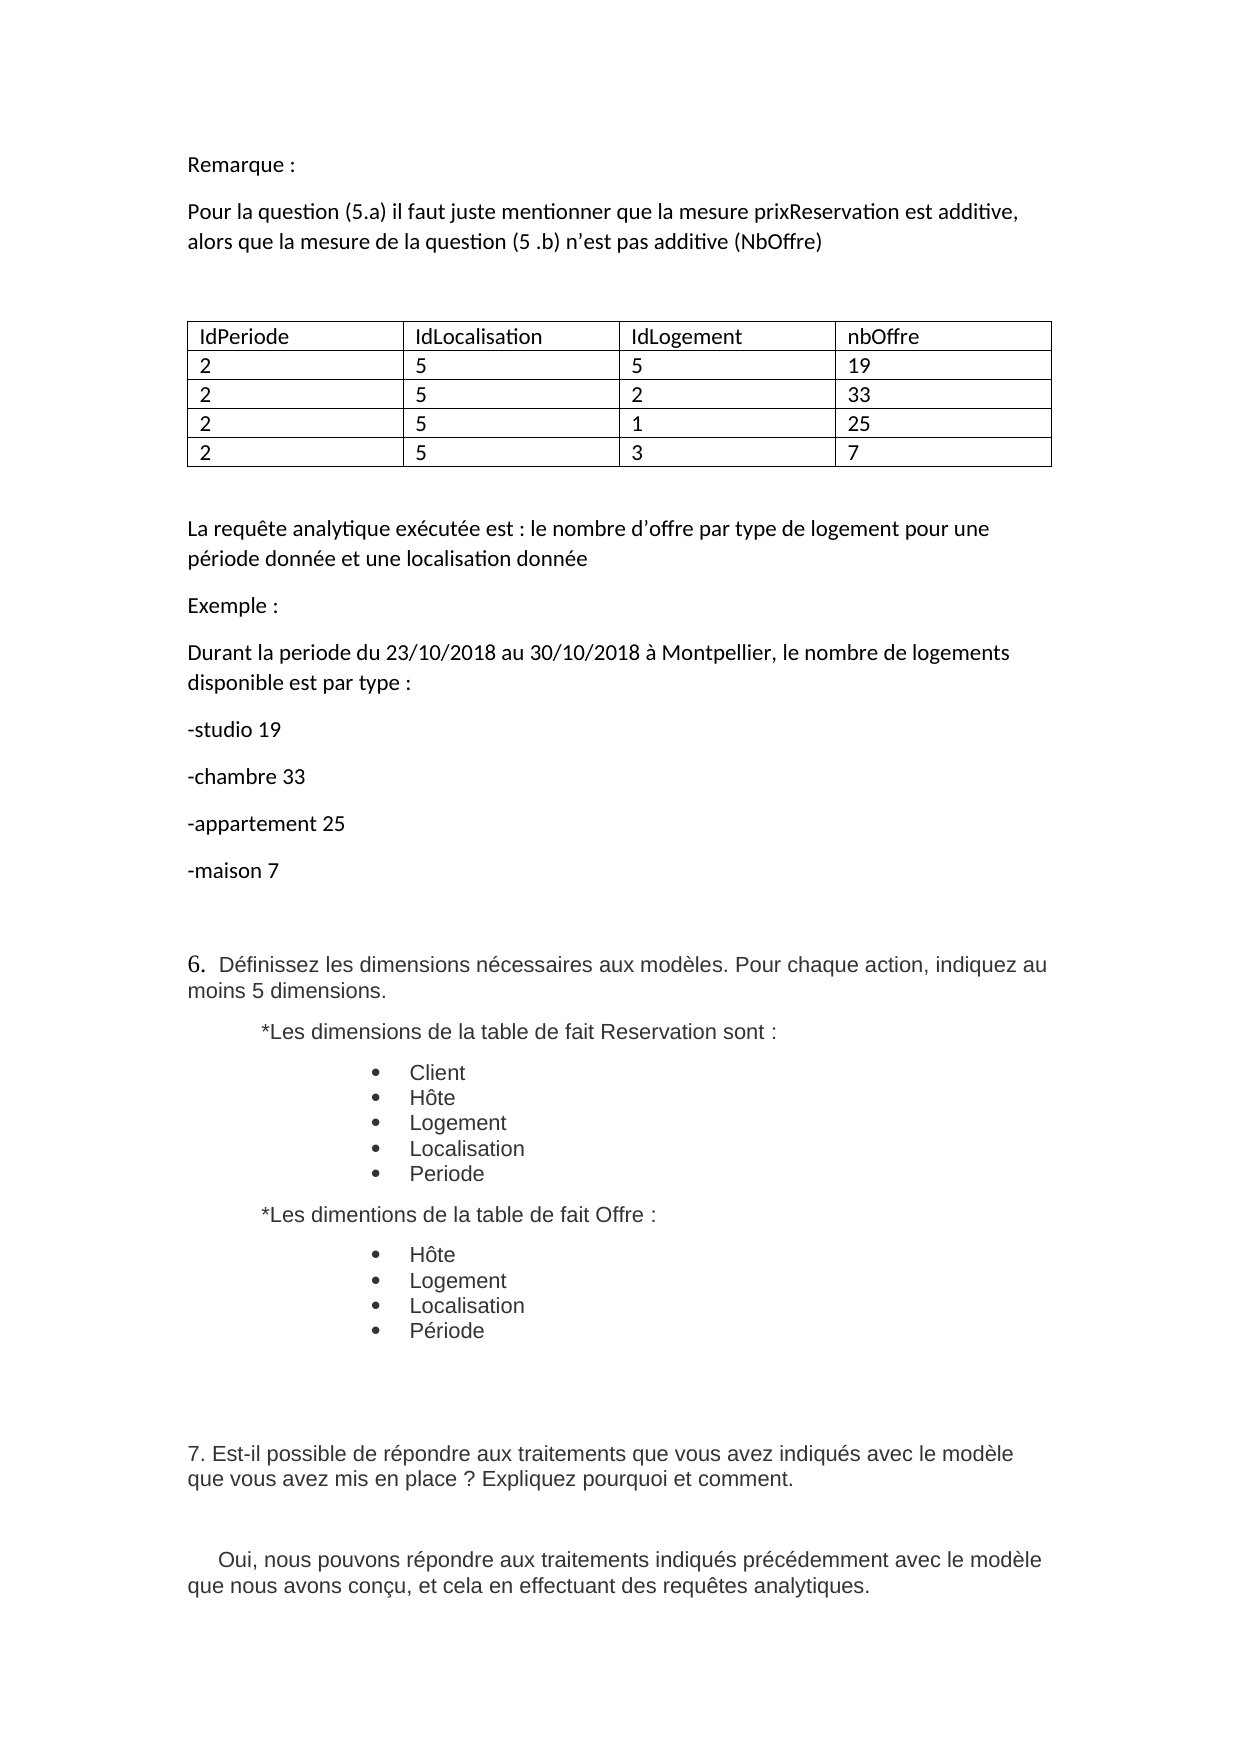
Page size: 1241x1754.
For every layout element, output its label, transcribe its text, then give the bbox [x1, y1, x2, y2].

list Logement [372, 1268, 1053, 1293]
table_cell 3 [620, 438, 835, 466]
list Localisation [372, 1136, 1053, 1161]
table_cell 33 [836, 380, 1051, 408]
table_cell 5 [404, 409, 619, 437]
table_cell 25 [836, 409, 1051, 437]
table_header IdLogement [620, 322, 835, 350]
list Client [372, 1060, 1053, 1085]
list Période [372, 1318, 1053, 1343]
list Logement [372, 1110, 1053, 1136]
list Periode [372, 1161, 1053, 1186]
table_header IdPeriode [188, 322, 403, 350]
table_cell 2 [188, 438, 403, 466]
text Exemple : [187, 591, 1053, 619]
text Durant la periode du 23/10/2018 au 30/10/2018 à Montpellier, le nombre de logements disponible est par type : [187, 638, 1053, 696]
table_cell 2 [188, 380, 403, 408]
table_cell 19 [836, 351, 1051, 379]
list Hôte [372, 1085, 1053, 1110]
table_header IdLocalisation [404, 322, 619, 350]
text -chambre 33 [187, 762, 1053, 790]
table_cell 5 [404, 438, 619, 466]
list Localisation [372, 1293, 1053, 1318]
table_cell 2 [188, 409, 403, 437]
text 7. Est-il possible de répondre aux traitements que vous avez indiqués avec le modèle que vous avez mis en place ? Expliquez pourquoi et comment. [187, 1441, 1053, 1491]
table_cell 5 [404, 380, 619, 408]
text -maison 7 [187, 856, 1053, 884]
text -appartement 25 [187, 809, 1053, 837]
text *Les dimentions de la table de fait Offre : [261, 1202, 1053, 1227]
table_header nbOffre [836, 322, 1051, 350]
table_cell 2 [620, 380, 835, 408]
table_cell 5 [404, 351, 619, 379]
text Remarque : [187, 150, 1053, 178]
text 6. Définissez les dimensions nécessaires aux modèles. Pour chaque action, indiquez au moins 5 dimensions. [187, 949, 1053, 1003]
text Pour la question (5.a) il faut juste mentionner que la mesure prixReservation est additive, alors que la mesure de la question (5 .b) n’est pas additive (NbOffre) [187, 197, 1053, 255]
text *Les dimensions de la table de fait Reservation sont : [187, 1019, 1053, 1044]
text La requête analytique exécutée est : le nombre d’offre par type de logement pour une période donnée et une localisation donnée [187, 514, 1053, 572]
table_cell 1 [620, 409, 835, 437]
table_cell 7 [836, 438, 1051, 466]
text -studio 19 [187, 715, 1053, 743]
text Oui, nous pouvons répondre aux traitements indiqués précédemment avec le modèle que nous avons conçu, et cela en effectuant des requêtes analytiques. [187, 1547, 1053, 1598]
list Hôte [372, 1242, 1053, 1268]
table_cell 2 [188, 351, 403, 379]
table_cell 5 [620, 351, 835, 379]
